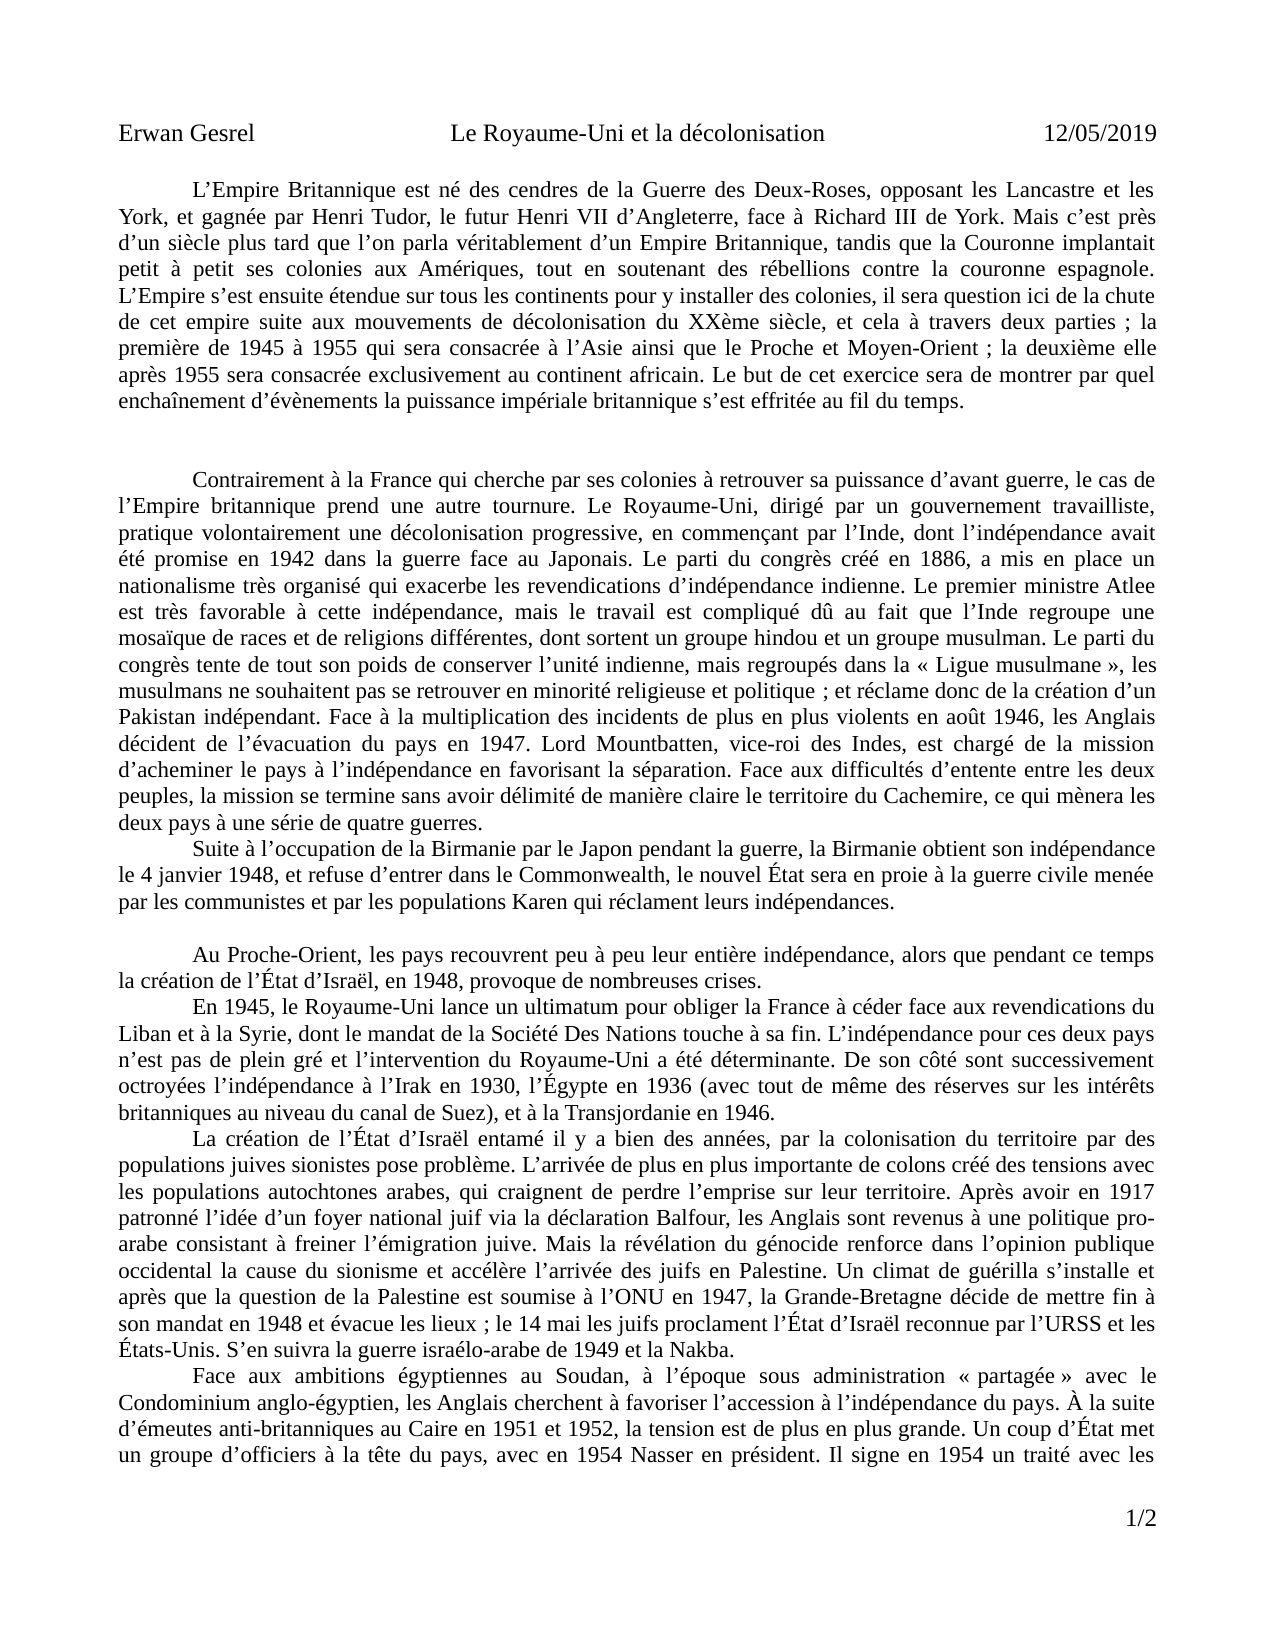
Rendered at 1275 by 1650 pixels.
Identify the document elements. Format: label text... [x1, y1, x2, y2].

text Au Proche-Orient, les pays recouvrent peu à peu leur entière indépendance, alors que pendant ce temps la création de l’État d’Israël, en 1948, provoque de nombreuses crises. [118, 941, 1157, 993]
text L’Empire Britannique est né des cendres de la Guerre des Deux-Roses, opposant les Lancastre et les York, et gagnée par Henri Tudor, le futur Henri VII d’Angleterre, face à Richard III de York. Mais c’est près d’un siècle plus tard que l’on parla véritablement d’un Empire Britannique, tandis que la Couronne implantait petit à petit ses colonies aux Amériques, tout en soutenant des rébellions contre la couronne espagnole. L’Empire s’est ensuite étendue sur tous les continents pour y installer des colonies, il sera question ici de la chute de cet empire suite aux mouvements de décolonisation du XXème siècle, et cela à travers deux parties ; la première de 1945 à 1955 qui sera consacrée à l’Asie ainsi que le Proche et Moyen-Orient ; la deuxième elle après 1955 sera consacrée exclusivement au continent africain. Le but de cet exercice sera de montrer par quel enchaînement d’évènements la puissance impériale britannique s’est effritée au fil du temps. [118, 176, 1157, 413]
text Suite à l’occupation de la Birmanie par le Japon pendant la guerre, la Birmanie obtient son indépendance le 4 janvier 1948, et refuse d’entrer dans le Commonwealth, le nouvel État sera en proie à la guerre civile menée par les communistes et par les populations Karen qui réclament leurs indépendances. [118, 835, 1157, 914]
text Face aux ambitions égyptiennes au Soudan, à l’époque sous administration « partagée » avec le Condominium anglo-égyptien, les Anglais cherchent à favoriser l’accession à l’indépendance du pays. À la suite d’émeutes anti-britanniques au Caire en 1951 et 1952, la tension est de plus en plus grande. Un coup d’État met un groupe d’officiers à la tête du pays, avec en 1954 Nasser en président. Il signe en 1954 un traité avec les [118, 1362, 1157, 1468]
text Contrairement à la France qui cherche par ses colonies à retrouver sa puissance d’avant guerre, le cas de l’Empire britannique prend une autre tournure. Le Royaume-Uni, dirigé par un gouvernement travailliste, pratique volontairement une décolonisation progressive, en commençant par l’Inde, dont l’indépendance avait été promise en 1942 dans la guerre face au Japonais. Le parti du congrès créé en 1886, a mis en place un nationalisme très organisé qui exacerbe les revendications d’indépendance indienne. Le premier ministre Atlee est très favorable à cette indépendance, mais le travail est compliqué dû au fait que l’Inde regroupe une mosaïque de races et de religions différentes, dont sortent un groupe hindou et un groupe musulman. Le parti du congrès tente de tout son poids de conserver l’unité indienne, mais regroupés dans la « Ligue musulmane », les musulmans ne souhaitent pas se retrouver en minorité religieuse et politique ; et réclame donc de la création d’un Pakistan indépendant. Face à la multiplication des incidents de plus en plus violents en août 1946, les Anglais décident de l’évacuation du pays en 1947. Lord Mountbatten, vice-roi des Indes, est chargé de la mission d’acheminer le pays à l’indépendance en favorisant la séparation. Face aux difficultés d’entente entre les deux peuples, la mission se termine sans avoir délimité de manière claire le territoire du Cachemire, ce qui mènera les deux pays à une série de quatre guerres. [118, 466, 1157, 835]
text En 1945, le Royaume-Uni lance un ultimatum pour obliger la France à céder face aux revendications du Liban et à la Syrie, dont le mandat de la Société Des Nations touche à sa fin. L’indépendance pour ces deux pays n’est pas de plein gré et l’intervention du Royaume-Uni a été déterminante. De son côté sont successivement octroyées l’indépendance à l’Irak en 1930, l’Égypte en 1936 (avec tout de même des réserves sur les intérêts britanniques au niveau du canal de Suez), et à la Transjordanie en 1946. [118, 993, 1157, 1125]
text La création de l’État d’Israël entamé il y a bien des années, par la colonisation du territoire par des populations juives sionistes pose problème. L’arrivée de plus en plus importante de colons créé des tensions avec les populations autochtones arabes, qui craignent de perdre l’emprise sur leur territoire. Après avoir en 1917 patronné l’idée d’un foyer national juif via la déclaration Balfour, les Anglais sont revenus à une politique pro-arabe consistant à freiner l’émigration juive. Mais la révélation du génocide renforce dans l’opinion publique occidental la cause du sionisme et accélère l’arrivée des juifs en Palestine. Un climat de guérilla s’installe et après que la question de la Palestine est soumise à l’ONU en 1947, la Grande-Bretagne décide de mettre fin à son mandat en 1948 et évacue les lieux ; le 14 mai les juifs proclament l’État d’Israël reconnue par l’URSS et les États-Unis. S’en suivra la guerre israélo-arabe de 1949 et la Nakba. [118, 1125, 1157, 1362]
